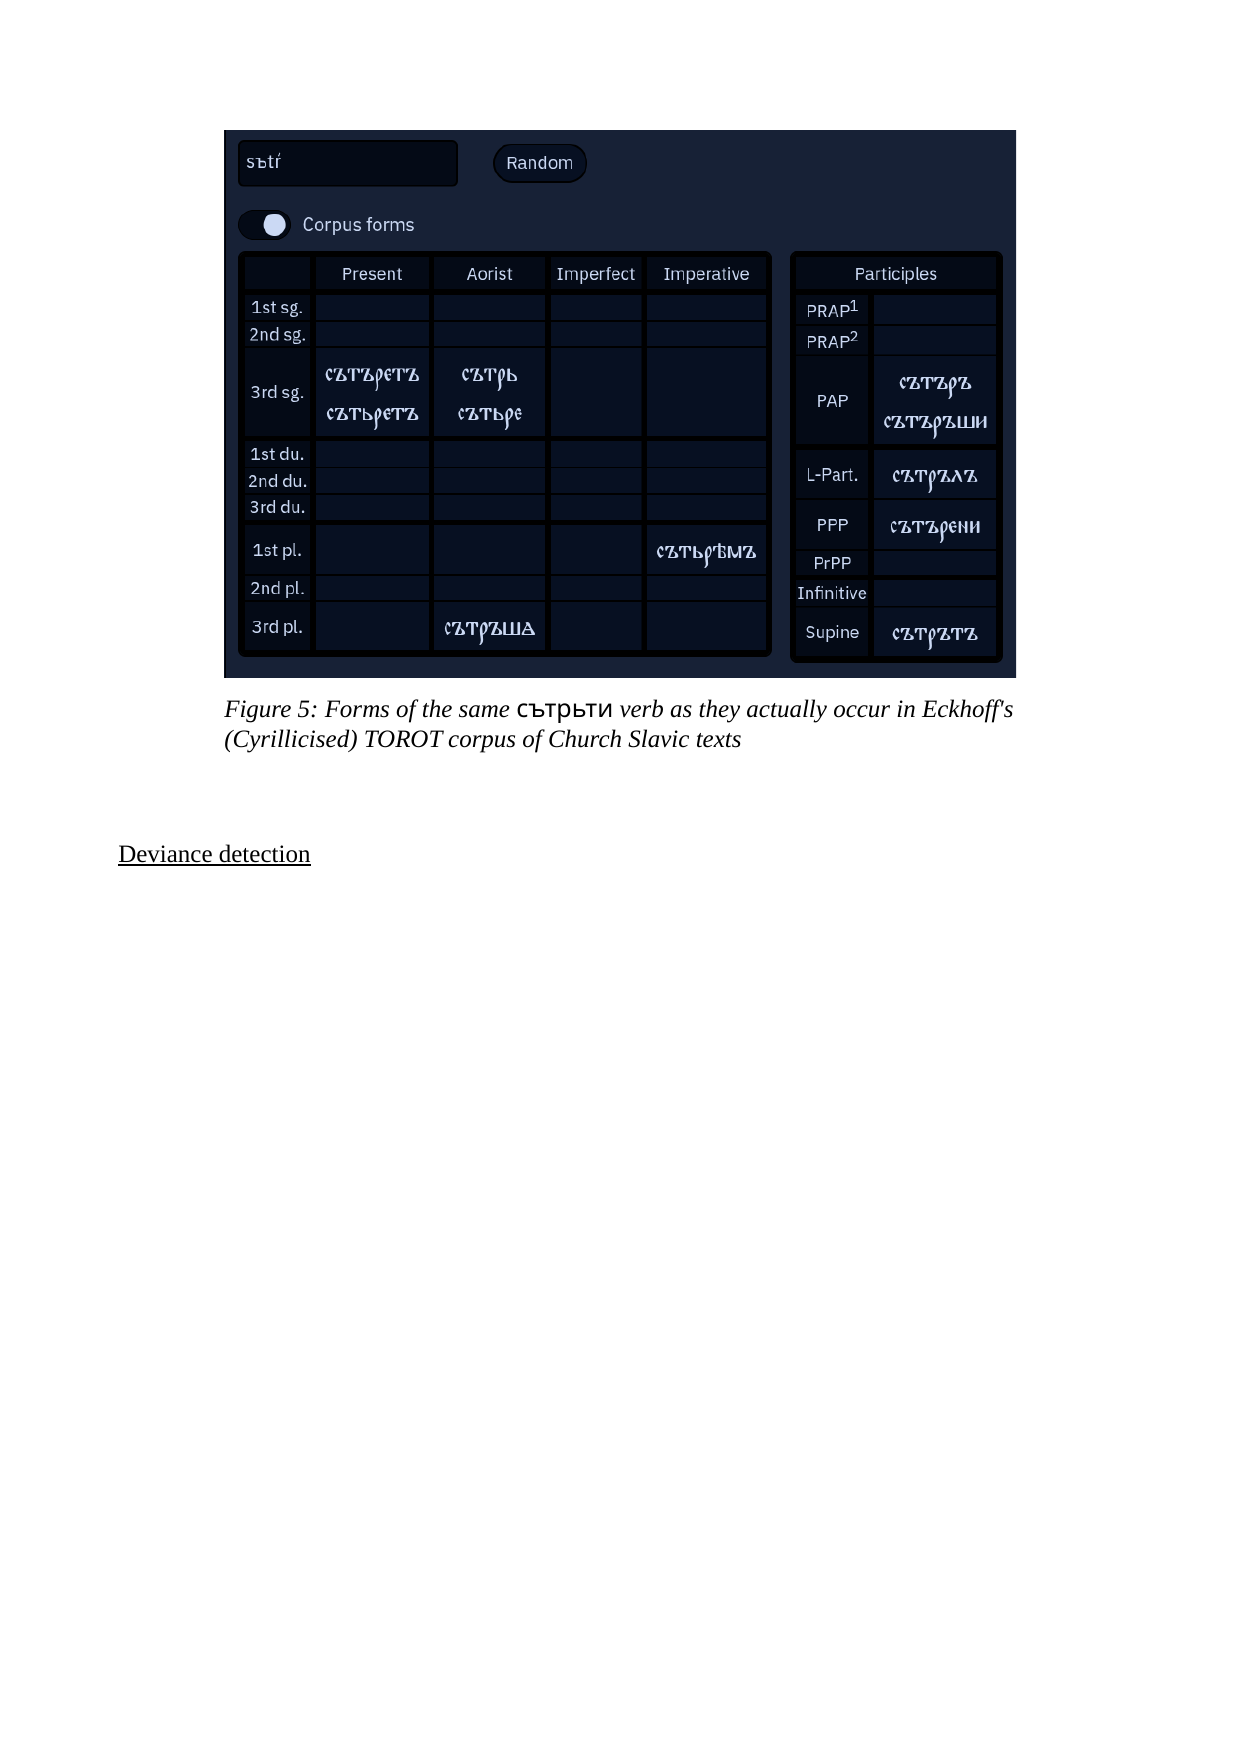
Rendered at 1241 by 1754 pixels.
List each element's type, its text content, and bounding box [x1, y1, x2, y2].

picture [224, 130, 1017, 678]
text Deviance detection [118, 839, 1122, 868]
text Figure 5: Forms of the same сътрьти verb as they actually occur in Eckhoff's (Cyrillicised) TOROT corpus of Church Slavic texts [224, 678, 1016, 753]
